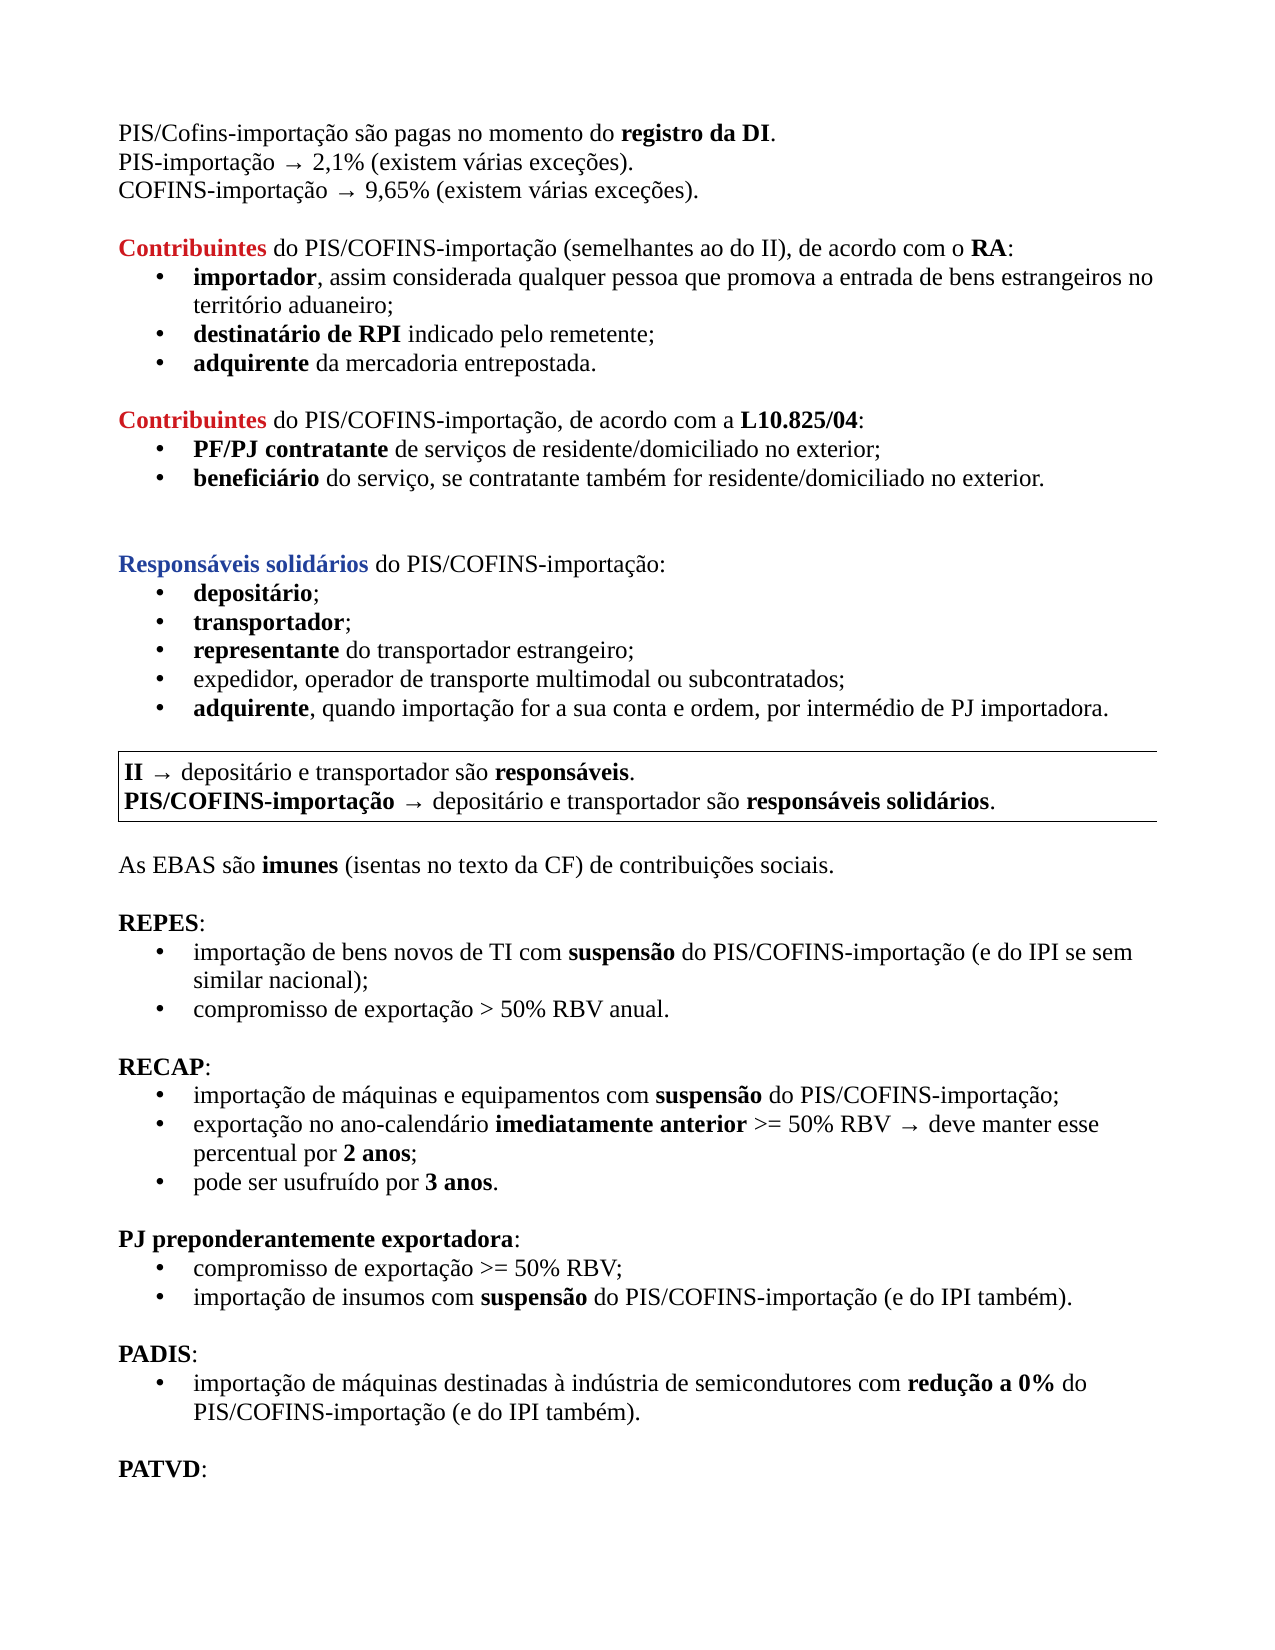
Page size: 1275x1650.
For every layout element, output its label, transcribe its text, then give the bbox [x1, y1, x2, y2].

text Contribuintes do PIS/COFINS-importação, de acordo com a L10.825/04: [118, 406, 1157, 434]
table_header II → depositário e transportador são responsáveis. PIS/COFINS-importação → depositário e transportador são responsáveis solidários. [119, 752, 1157, 821]
list exportação no ano-calendário imediatamente anterior >= 50% RBV → deve manter esse percentual por 2 anos; [156, 1109, 1157, 1167]
list depositário; [156, 578, 1157, 607]
list compromisso de exportação > 50% RBV anual. [156, 994, 1157, 1023]
list importação de insumos com suspensão do PIS/COFINS-importação (e do IPI também). [156, 1282, 1157, 1310]
text PIS/Cofins-importação são pagas no momento do registro da DI. [118, 118, 1157, 147]
list expedidor, operador de transporte multimodal ou subcontratados; [156, 664, 1157, 693]
text PIS-importação → 2,1% (existem várias exceções). [118, 147, 1157, 176]
text Responsáveis solidários do PIS/COFINS-importação: [118, 549, 1157, 578]
text As EBAS são imunes (isentas no texto da CF) de contribuições sociais. [118, 850, 1157, 879]
text Contribuintes do PIS/COFINS-importação (semelhantes ao do II), de acordo com o RA: [118, 233, 1157, 262]
list importador, assim considerada qualquer pessoa que promova a entrada de bens estrangeiros no território aduaneiro; [156, 262, 1157, 319]
list PF/PJ contratante de serviços de residente/domiciliado no exterior; [156, 434, 1157, 463]
text PJ preponderantemente exportadora: [118, 1224, 1157, 1253]
list destinatário de RPI indicado pelo remetente; [156, 319, 1157, 348]
text PADIS: [118, 1339, 1157, 1368]
list importação de bens novos de TI com suspensão do PIS/COFINS-importação (e do IPI se sem similar nacional); [156, 937, 1157, 994]
list importação de máquinas e equipamentos com suspensão do PIS/COFINS-importação; [156, 1080, 1157, 1109]
list adquirente da mercadoria entrepostada. [156, 348, 1157, 377]
list importação de máquinas destinadas à indústria de semicondutores com redução a 0% do PIS/COFINS-importação (e do IPI também). [156, 1368, 1157, 1425]
text PATVD: [118, 1454, 1157, 1483]
list adquirente, quando importação for a sua conta e ordem, por intermédio de PJ importadora. [156, 693, 1157, 722]
list transportador; [156, 607, 1157, 636]
text REPES: [118, 908, 1157, 937]
text COFINS-importação → 9,65% (existem várias exceções). [118, 176, 1157, 204]
list pode ser usufruído por 3 anos. [156, 1167, 1157, 1195]
list representante do transportador estrangeiro; [156, 636, 1157, 664]
list beneficiário do serviço, se contratante também for residente/domiciliado no exterior. [156, 463, 1157, 492]
text RECAP: [118, 1052, 1157, 1080]
list compromisso de exportação >= 50% RBV; [156, 1253, 1157, 1282]
